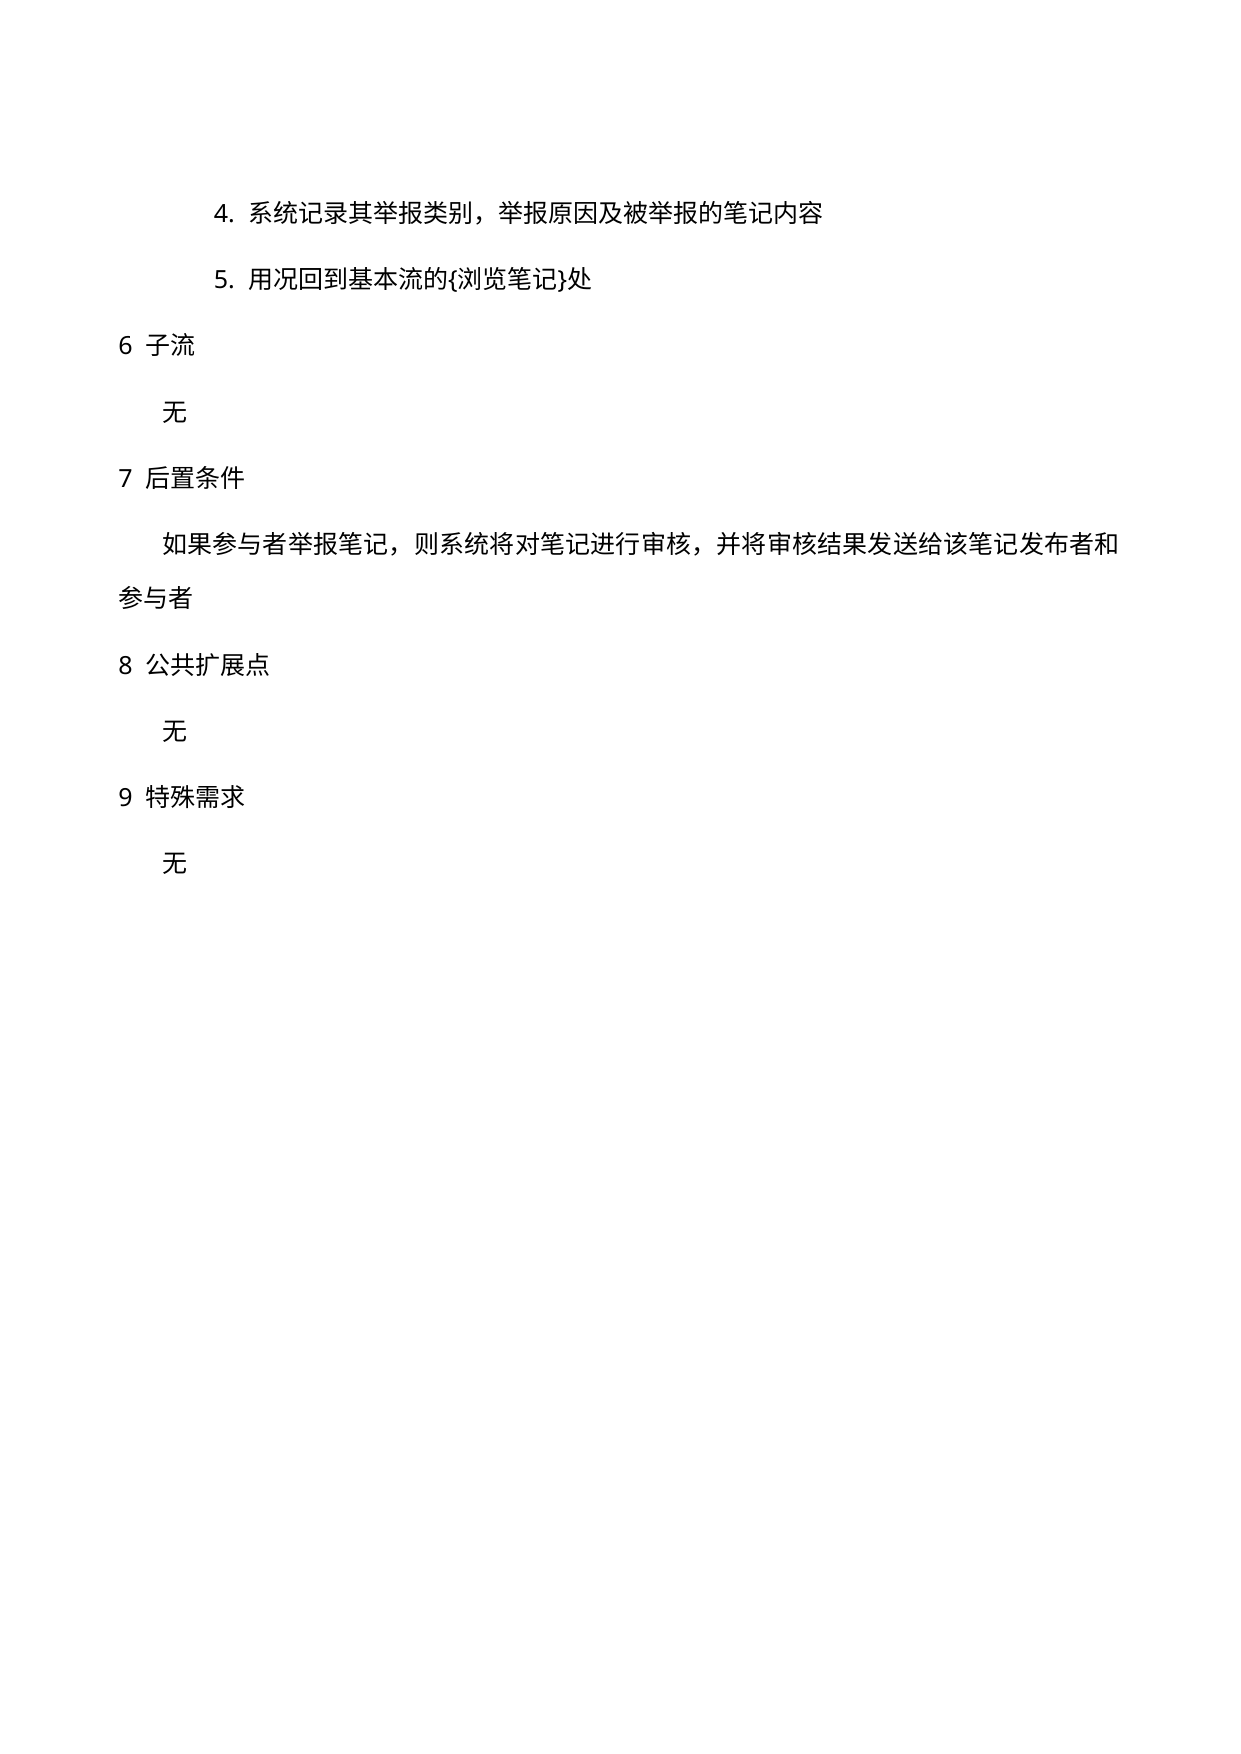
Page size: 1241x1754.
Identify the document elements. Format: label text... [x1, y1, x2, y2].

text 4. 系统记录其举报类别，举报原因及被举报的笔记内容 [118, 193, 1122, 229]
text 8 公共扩展点 [118, 645, 1122, 681]
text 6 子流 [118, 326, 1122, 362]
text 7 后置条件 [118, 458, 1122, 494]
text 如果参与者举报笔记，则系统将对笔记进行审核，并将审核结果发送给该笔记发布者和参与者 [118, 524, 1122, 615]
text 5. 用况回到基本流的{浏览笔记}处 [118, 259, 1122, 296]
text 9 特殊需求 [118, 778, 1122, 814]
text 无 [118, 711, 1122, 748]
text 无 [118, 844, 1122, 880]
text 无 [118, 392, 1122, 428]
